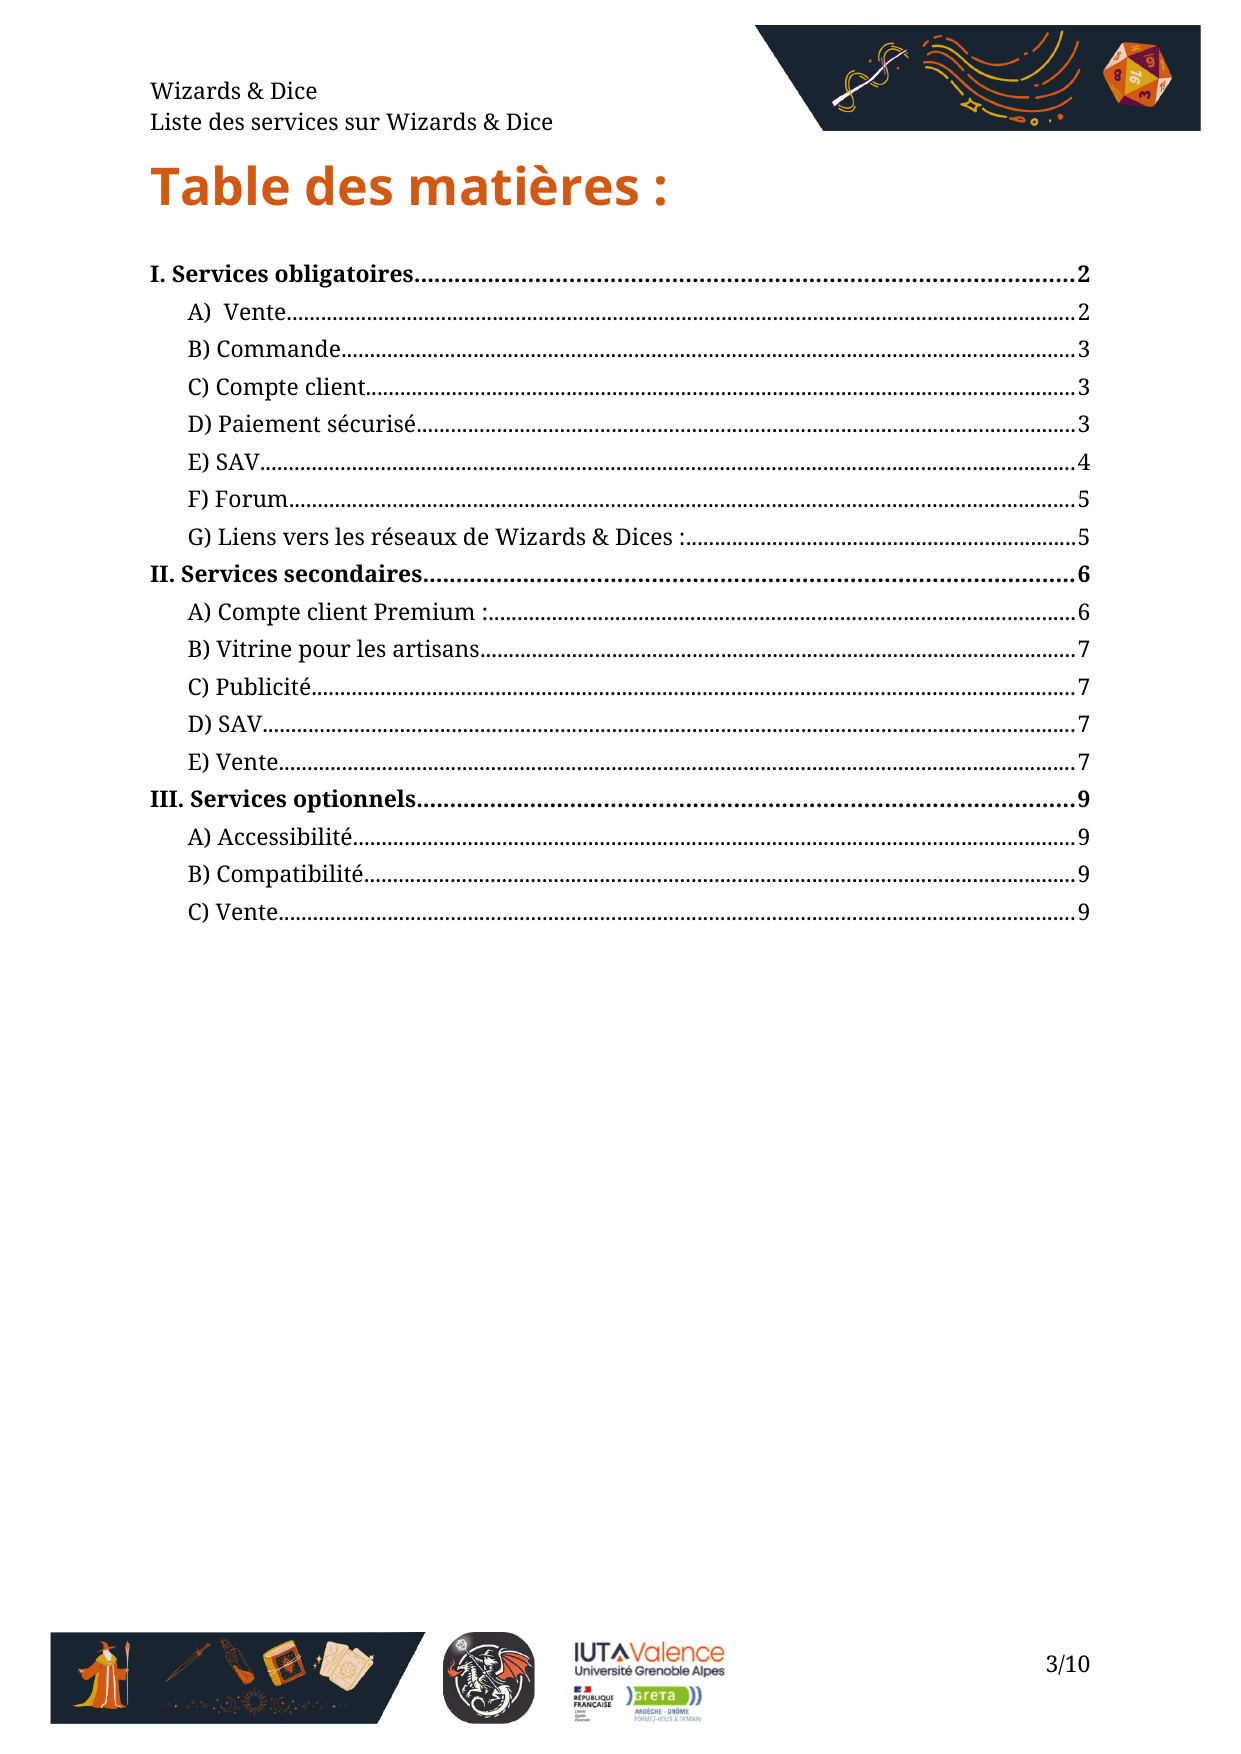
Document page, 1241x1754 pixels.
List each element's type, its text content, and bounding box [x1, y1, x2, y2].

text I. Services obligatoires 2 [150, 258, 1090, 290]
text C) Publicité 7 [187, 671, 1090, 702]
text C) Compte client 3 [187, 371, 1090, 402]
text E) Vente 7 [187, 746, 1090, 777]
text C) Vente 9 [187, 896, 1090, 927]
text A) Vente 2 [187, 296, 1090, 327]
text D) SAV 7 [187, 708, 1090, 740]
text F) Forum 5 [187, 483, 1090, 515]
text B) Vitrine pour les artisans 7 [187, 633, 1090, 665]
text III. Services optionnels 9 [150, 783, 1090, 815]
text A) Compte client Premium : 6 [187, 596, 1090, 627]
picture [42, 1628, 749, 1733]
text E) SAV 4 [187, 446, 1090, 477]
text Table des matières : [150, 150, 1090, 221]
text D) Paiement sécurisé 3 [187, 408, 1090, 440]
text A) Accessibilité 9 [187, 821, 1090, 852]
text B) Commande 3 [187, 333, 1090, 365]
text II. Services secondaires 6 [150, 558, 1090, 590]
text G) Liens vers les réseaux de Wizards & Dices : 5 [187, 521, 1090, 552]
picture [748, 25, 1214, 132]
text B) Compatibilité 9 [187, 858, 1090, 890]
